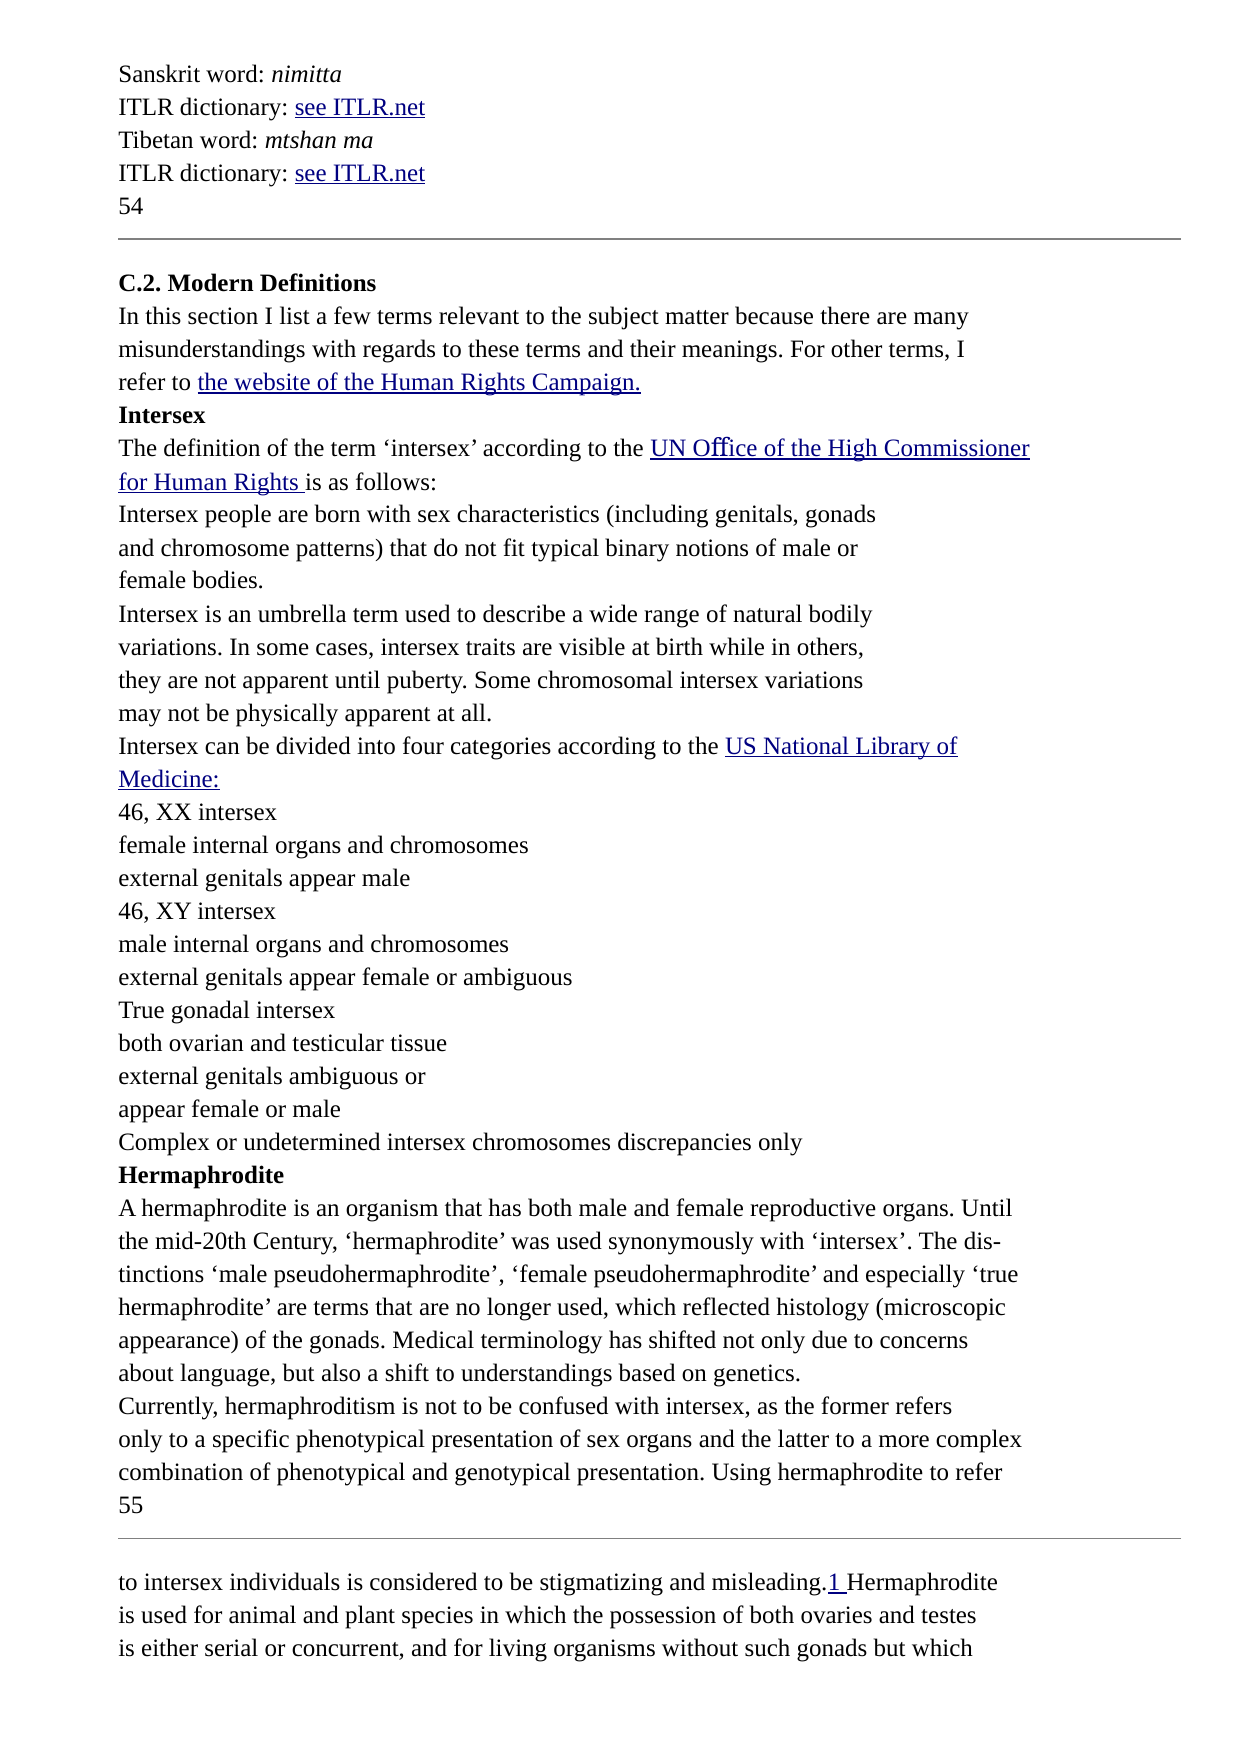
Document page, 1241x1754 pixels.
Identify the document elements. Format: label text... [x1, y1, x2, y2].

text to intersex individuals is considered to be stigmatizing and misleading.1 Hermaphrodite is used for animal and plant species in which the possession of both ovaries and testes is either serial or concurrent, and for living organisms without such gonads but which [118, 1567, 1181, 1662]
text Sanskrit word: nimitta ITLR dictionary: see ITLR.net Tibetan word: mtshan ma ITLR dictionary: see ITLR.net 54 [118, 59, 1181, 220]
text C.2. Modern Definitions In this section I list a few terms relevant to the subject matter because there are many misunderstandings with regards to these terms and their meanings. For other terms, I refer to the website of the Human Rights Campaign. Intersex The definition of the term ‘intersex’ according to the UN Oﬀice of the High Commissioner for Human Rights is as follows: Intersex people are born with sex characteristics (including genitals, gonads and chromosome patterns) that do not fit typical binary notions of male or female bodies. Intersex is an umbrella term used to describe a wide range of natural bodily variations. In some cases, intersex traits are visible at birth while in others, they are not apparent until puberty. Some chromosomal intersex variations may not be physically apparent at all. Intersex can be divided into four categories according to the US National Library of Medicine: 46, XX intersex female internal organs and chromosomes external genitals appear male 46, XY intersex male internal organs and chromosomes external genitals appear female or ambiguous True gonadal intersex both ovarian and testicular tissue external genitals ambiguous or appear female or male Complex or undetermined intersex chromosomes discrepancies only Hermaphrodite A hermaphrodite is an organism that has both male and female reproductive organs. Until the mid-20th Century, ‘hermaphrodite’ was used synonymously with ‘intersex’. The dis- tinctions ‘male pseudohermaphrodite’, ‘female pseudohermaphrodite’ and especially ‘true hermaphrodite’ are terms that are no longer used, which reflected histology (microscopic appearance) of the gonads. Medical terminology has shifted not only due to concerns about language, but also a shift to understandings based on genetics. Currently, hermaphroditism is not to be confused with intersex, as the former refers only to a specific phenotypical presentation of sex organs and the latter to a more complex combination of phenotypical and genotypical presentation. Using hermaphrodite to refer 55 [118, 268, 1181, 1519]
